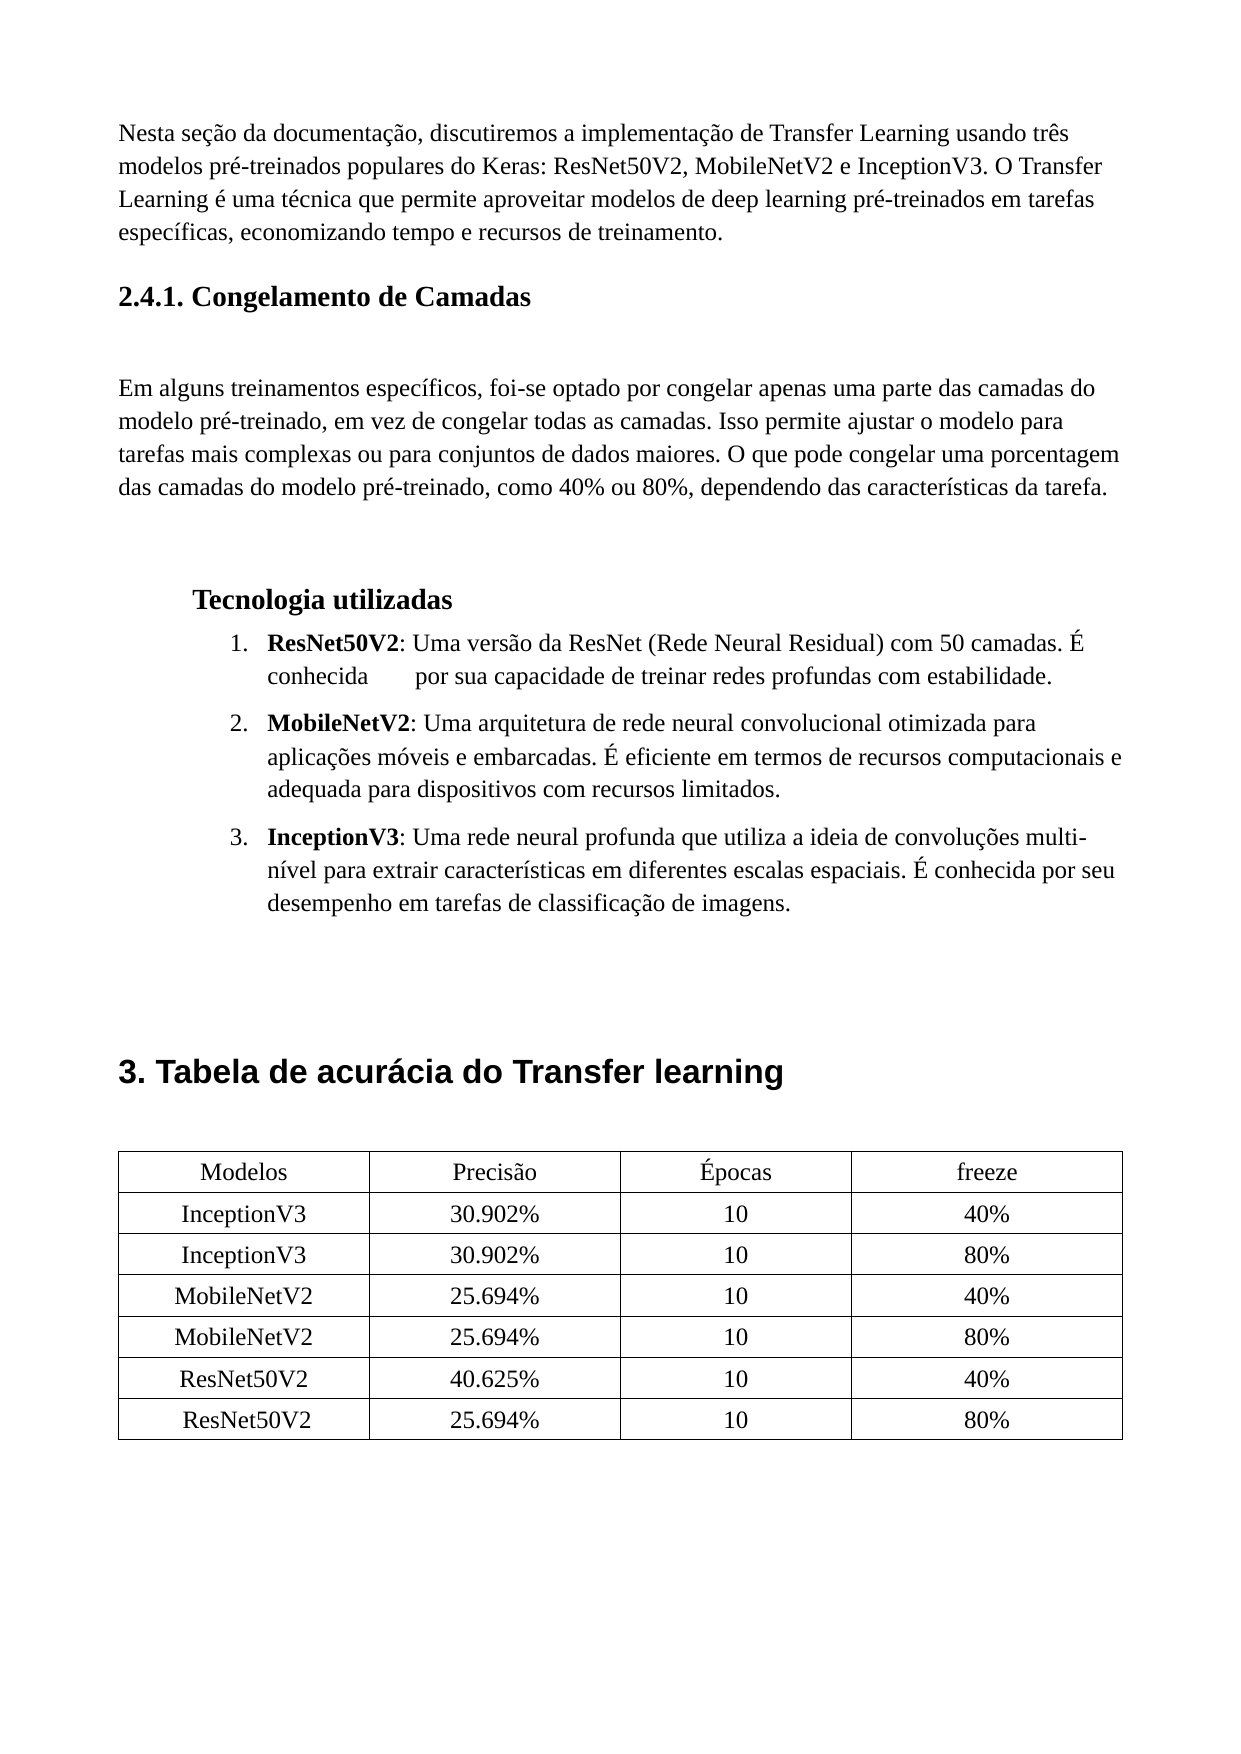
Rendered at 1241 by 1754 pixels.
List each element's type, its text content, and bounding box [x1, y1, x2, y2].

table_cell 10 [621, 1399, 851, 1439]
table_cell 25.694% [370, 1275, 620, 1316]
table_cell ResNet50V2 [119, 1399, 369, 1439]
subtitle 3. Tabela de acurácia do Transfer learning [118, 1052, 1122, 1091]
table_header Modelos [119, 1152, 369, 1192]
table_cell 10 [621, 1275, 851, 1316]
table_cell 80% [852, 1317, 1122, 1357]
list InceptionV3: Uma rede neural profunda que utiliza a ideia de convoluções multi-nível para extrair características em diferentes escalas espaciais. É conhecida por seu desempenho em tarefas de classificação de imagens. [229, 822, 1122, 917]
table_cell 40.625% [370, 1358, 620, 1398]
table_cell 30.902% [370, 1234, 620, 1274]
table_cell 10 [621, 1234, 851, 1274]
table_cell 80% [852, 1399, 1122, 1439]
table_cell 40% [852, 1193, 1122, 1233]
table_cell 10 [621, 1193, 851, 1233]
subtitle Tecnologia utilizadas [118, 582, 1122, 615]
table_cell MobileNetV2 [119, 1275, 369, 1316]
table_cell 10 [621, 1358, 851, 1398]
table_cell InceptionV3 [119, 1193, 369, 1233]
table_header Épocas [621, 1152, 851, 1192]
table_cell 40% [852, 1358, 1122, 1398]
table_cell 25.694% [370, 1317, 620, 1357]
table_cell 10 [621, 1317, 851, 1357]
subtitle 2.4.1. Congelamento de Camadas [118, 279, 1122, 313]
text Nesta seção da documentação, discutiremos a implementação de Transfer Learning usando três modelos pré-treinados populares do Keras: ResNet50V2, MobileNetV2 e InceptionV3. O Transfer Learning é uma técnica que permite aproveitar modelos de deep learning pré-treinados em tarefas específicas, economizando tempo e recursos de treinamento. [118, 118, 1122, 246]
list ResNet50V2: Uma versão da ResNet (Rede Neural Residual) com 50 camadas. É conhecida por sua capacidade de treinar redes profundas com estabilidade. [229, 628, 1122, 690]
table_cell 30.902% [370, 1193, 620, 1233]
text Em alguns treinamentos específicos, foi-se optado por congelar apenas uma parte das camadas do modelo pré-treinado, em vez de congelar todas as camadas. Isso permite ajustar o modelo para tarefas mais complexas ou para conjuntos de dados maiores. O que pode congelar uma porcentagem das camadas do modelo pré-treinado, como 40% ou 80%, dependendo das características da tarefa. [118, 373, 1122, 501]
table_header Precisão [370, 1152, 620, 1192]
table_header freeze [852, 1152, 1122, 1192]
table_cell 40% [852, 1275, 1122, 1316]
table_cell ResNet50V2 [119, 1358, 369, 1398]
table_cell InceptionV3 [119, 1234, 369, 1274]
table_cell 80% [852, 1234, 1122, 1274]
table_cell MobileNetV2 [119, 1317, 369, 1357]
list MobileNetV2: Uma arquitetura de rede neural convolucional otimizada para aplicações móveis e embarcadas. É eficiente em termos de recursos computacionais e adequada para dispositivos com recursos limitados. [229, 708, 1122, 803]
table_cell 25.694% [370, 1399, 620, 1439]
